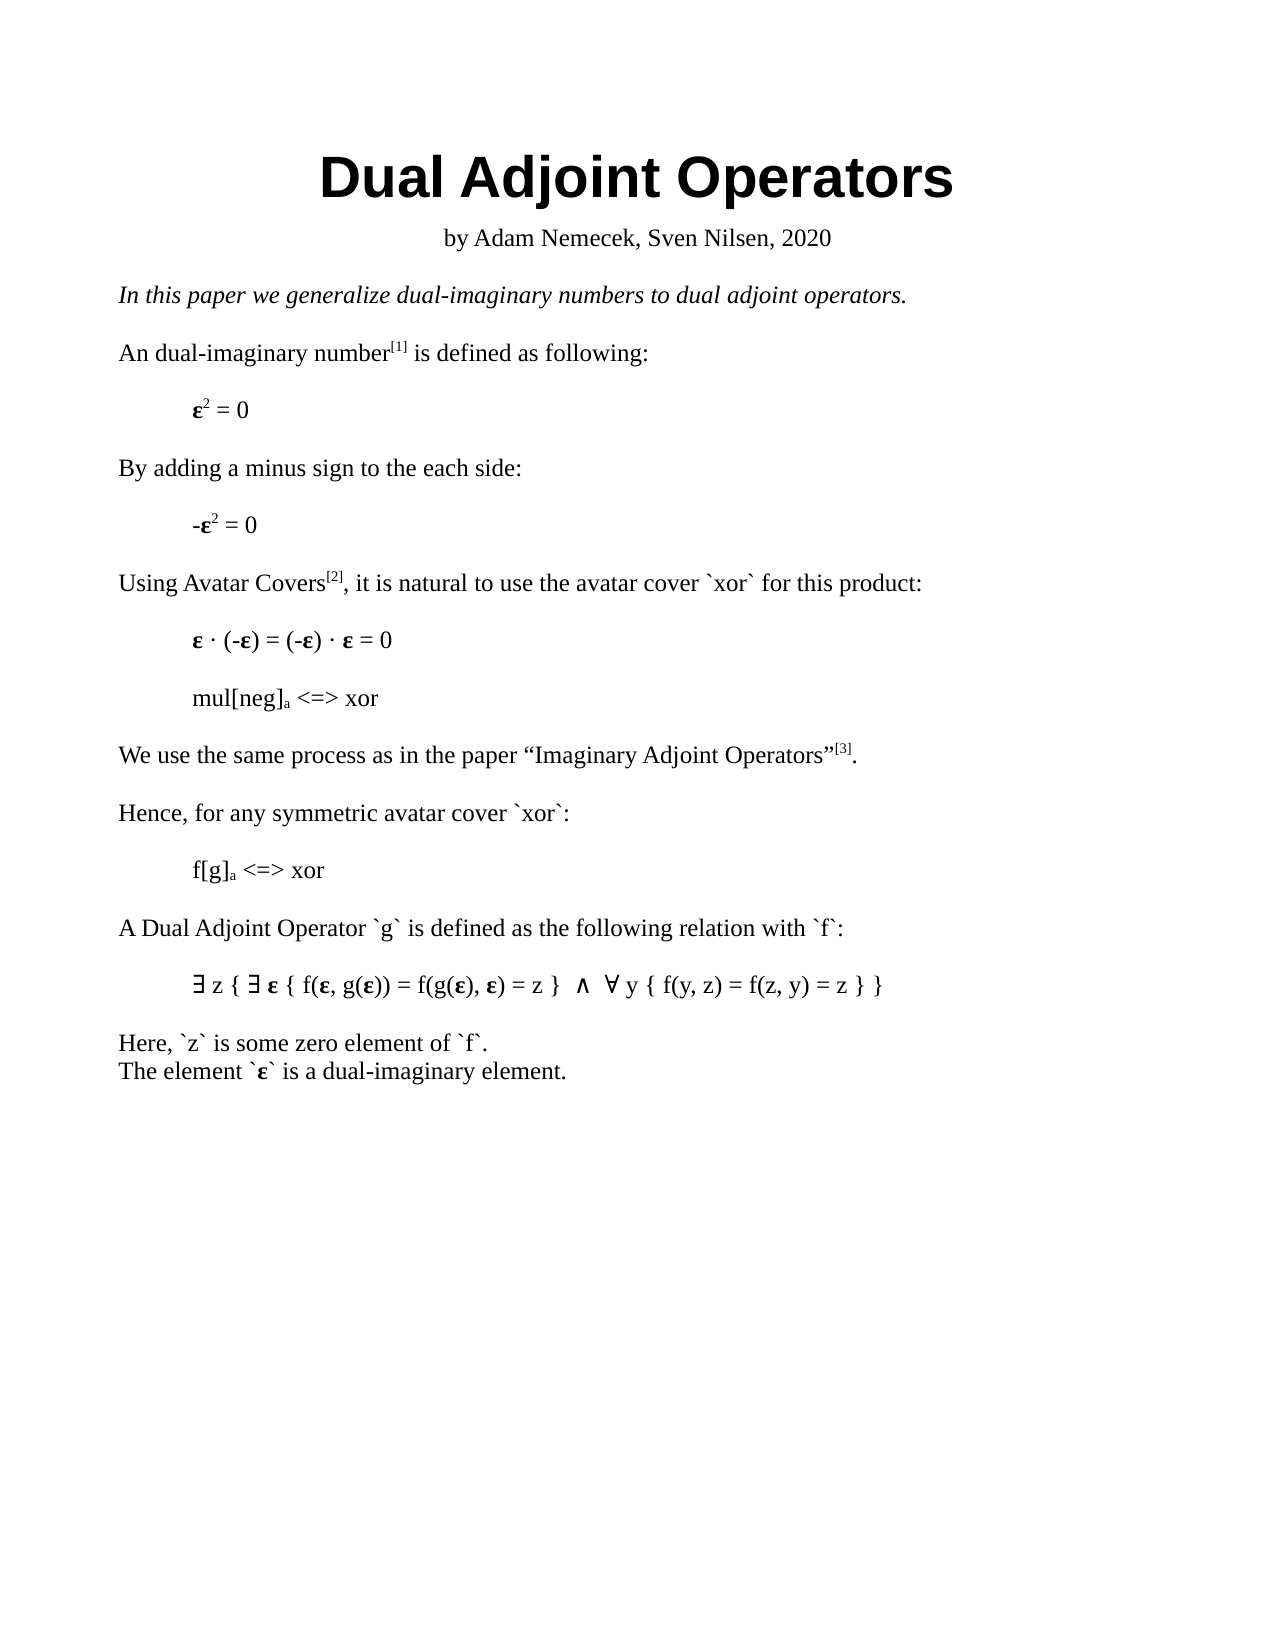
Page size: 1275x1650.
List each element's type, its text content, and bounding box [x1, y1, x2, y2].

text by Adam Nemecek, Sven Nilsen, 2020 [118, 223, 1157, 251]
text Using Avatar Covers[2], it is natural to use the avatar cover `xor` for this product: [118, 568, 1157, 596]
text ε · (-ε) = (-ε) · ε = 0 [118, 625, 1157, 654]
text Here, `z` is some zero element of `f`. The element `ε` is a dual-imaginary element. [118, 1028, 1157, 1085]
text mul[neg]a <=> xor [118, 683, 1157, 711]
text An dual-imaginary number[1] is defined as following: [118, 338, 1157, 366]
text f[g]a <=> xor [118, 855, 1157, 884]
text In this paper we generalize dual-imaginary numbers to dual adjoint operators. [118, 280, 1157, 309]
title Dual Adjoint Operators [118, 143, 1157, 210]
text -ε2 = 0 [118, 510, 1157, 539]
text ε2 = 0 [118, 395, 1157, 424]
text ∃ z { ∃ ε { f(ε, g(ε)) = f(g(ε), ε) = z } ∧ ∀ y { f(y, z) = f(z, y) = z } } [118, 970, 1157, 999]
text Hence, for any symmetric avatar cover `xor`: [118, 798, 1157, 826]
text By adding a minus sign to the each side: [118, 453, 1157, 481]
text We use the same process as in the paper “Imaginary Adjoint Operators”[3]. [118, 740, 1157, 769]
text A Dual Adjoint Operator `g` is defined as the following relation with `f`: [118, 913, 1157, 941]
